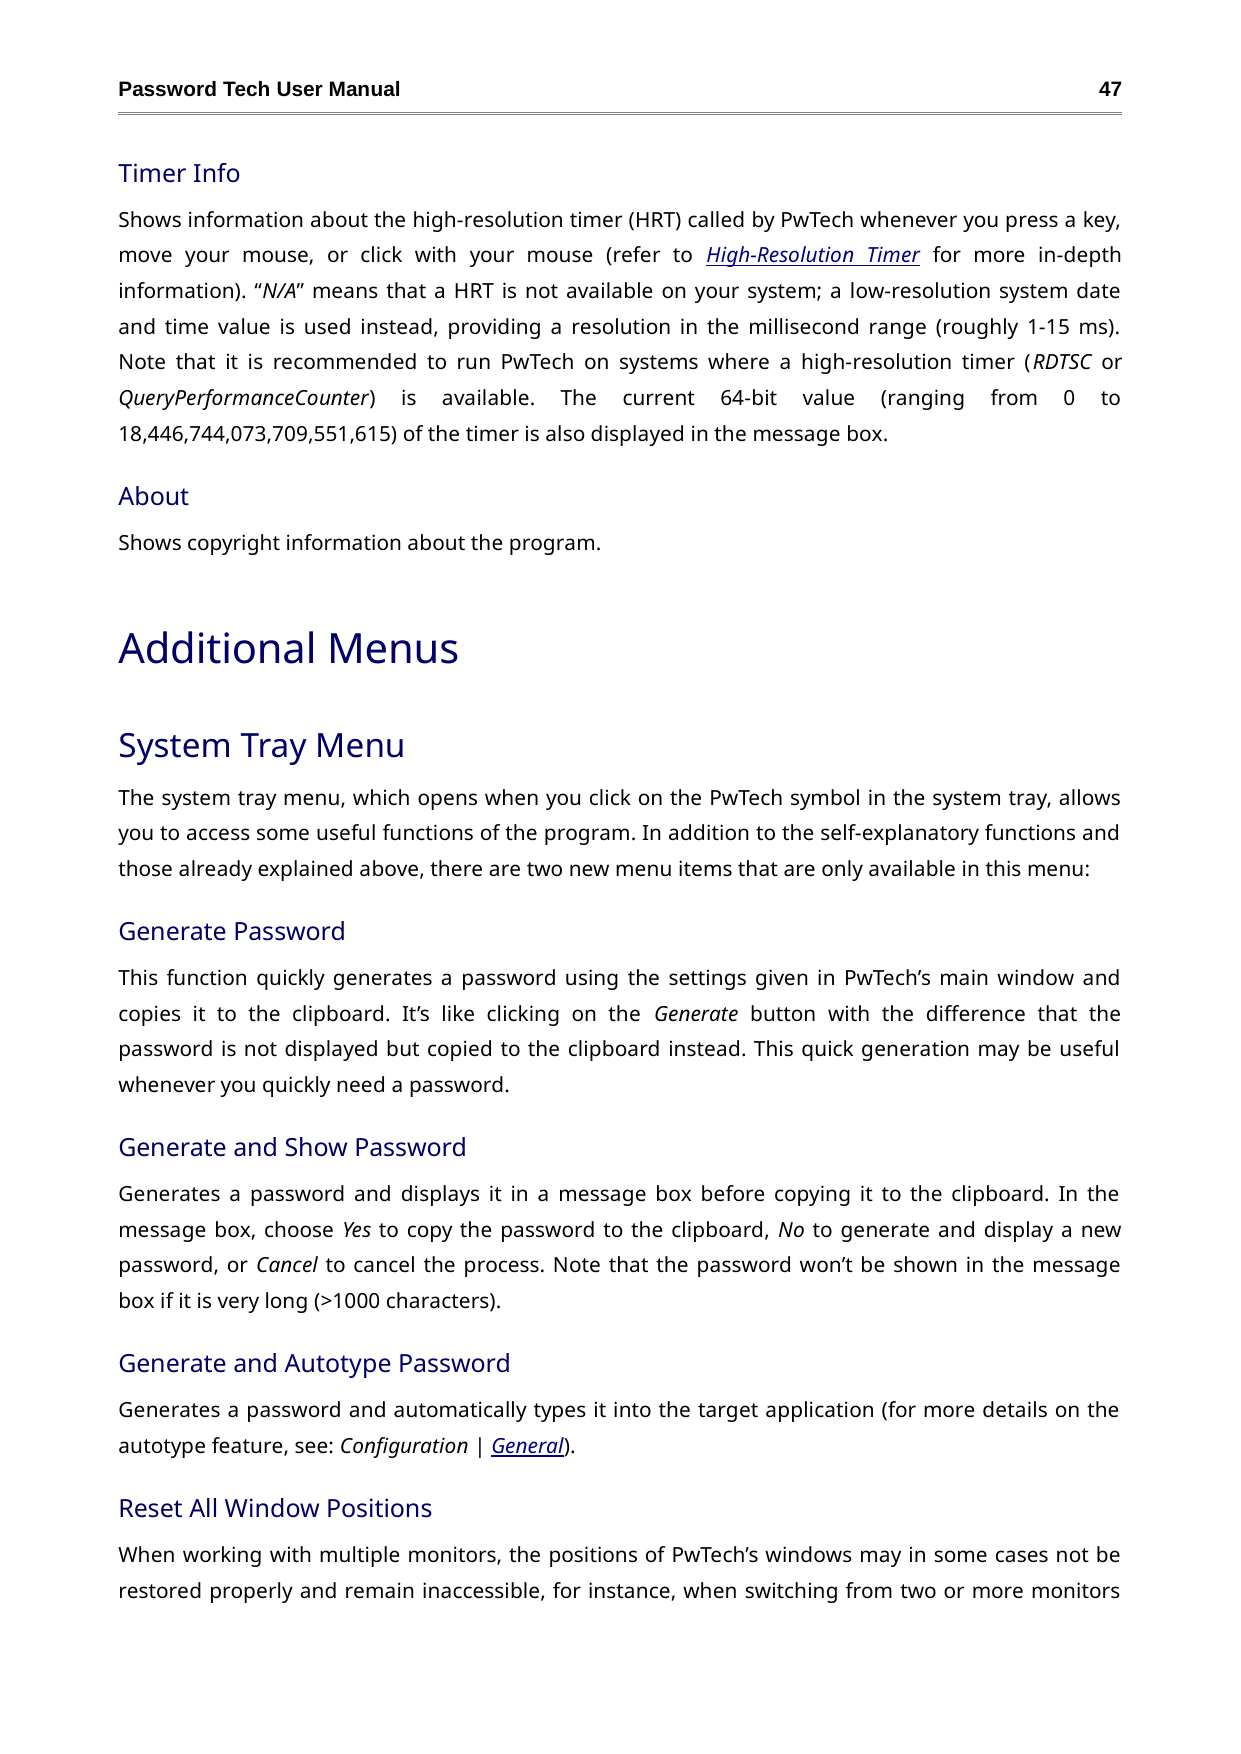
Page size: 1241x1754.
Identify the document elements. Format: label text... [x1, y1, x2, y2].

text Generates a password and displays it in a message box before copying it to the clipboard. In the message box, choose Yes to copy the password to the clipboard, No to generate and display a new password, or Cancel to cancel the process. Note that the password won’t be shown in the message box if it is very long (>1000 characters). [118, 1179, 1122, 1314]
subtitle System Tray Menu [118, 722, 1122, 768]
subtitle About [118, 479, 1122, 513]
text Shows copyright information about the program. [118, 528, 1122, 556]
subtitle Generate and Show Password [118, 1130, 1122, 1164]
text This function quickly generates a password using the settings given in PwTech’s main window and copies it to the clipboard. It’s like clicking on the Generate button with the difference that the password is not displayed but copied to the clipboard instead. This quick generation may be useful whenever you quickly need a password. [118, 963, 1122, 1098]
text Generates a password and automatically types it into the target application (for more details on the autotype feature, see: Configuration | General). [118, 1395, 1122, 1459]
subtitle Additional Menus [118, 619, 1122, 676]
subtitle Reset All Window Positions [118, 1491, 1122, 1525]
text The system tray menu, which opens when you click on the PwTech symbol in the system tray, allows you to access some useful functions of the program. In addition to the self-explanatory functions and those already explained above, there are two new menu items that are only available in this menu: [118, 783, 1122, 882]
subtitle Timer Info [118, 156, 1122, 190]
text When working with multiple monitors, the positions of PwTech’s windows may in some cases not be restored properly and remain inaccessible, for instance, when switching from two or more monitors [118, 1540, 1122, 1604]
subtitle Generate Password [118, 914, 1122, 948]
text Shows information about the high-resolution timer (HRT) called by PwTech whenever you press a key, move your mouse, or click with your mouse (refer to High-Resolution Timer for more in-depth information). “N/A” means that a HRT is not available on your system; a low-resolution system date and time value is used instead, providing a resolution in the millisecond range (roughly 1-15 ms). Note that it is recommended to run PwTech on systems where a high-resolution timer (RDTSC or QueryPerformanceCounter) is available. The current 64-bit value (ranging from 0 to 18,446,744,073,709,551,615) of the timer is also displayed in the message box. [118, 205, 1122, 447]
subtitle Generate and Autotype Password [118, 1346, 1122, 1380]
